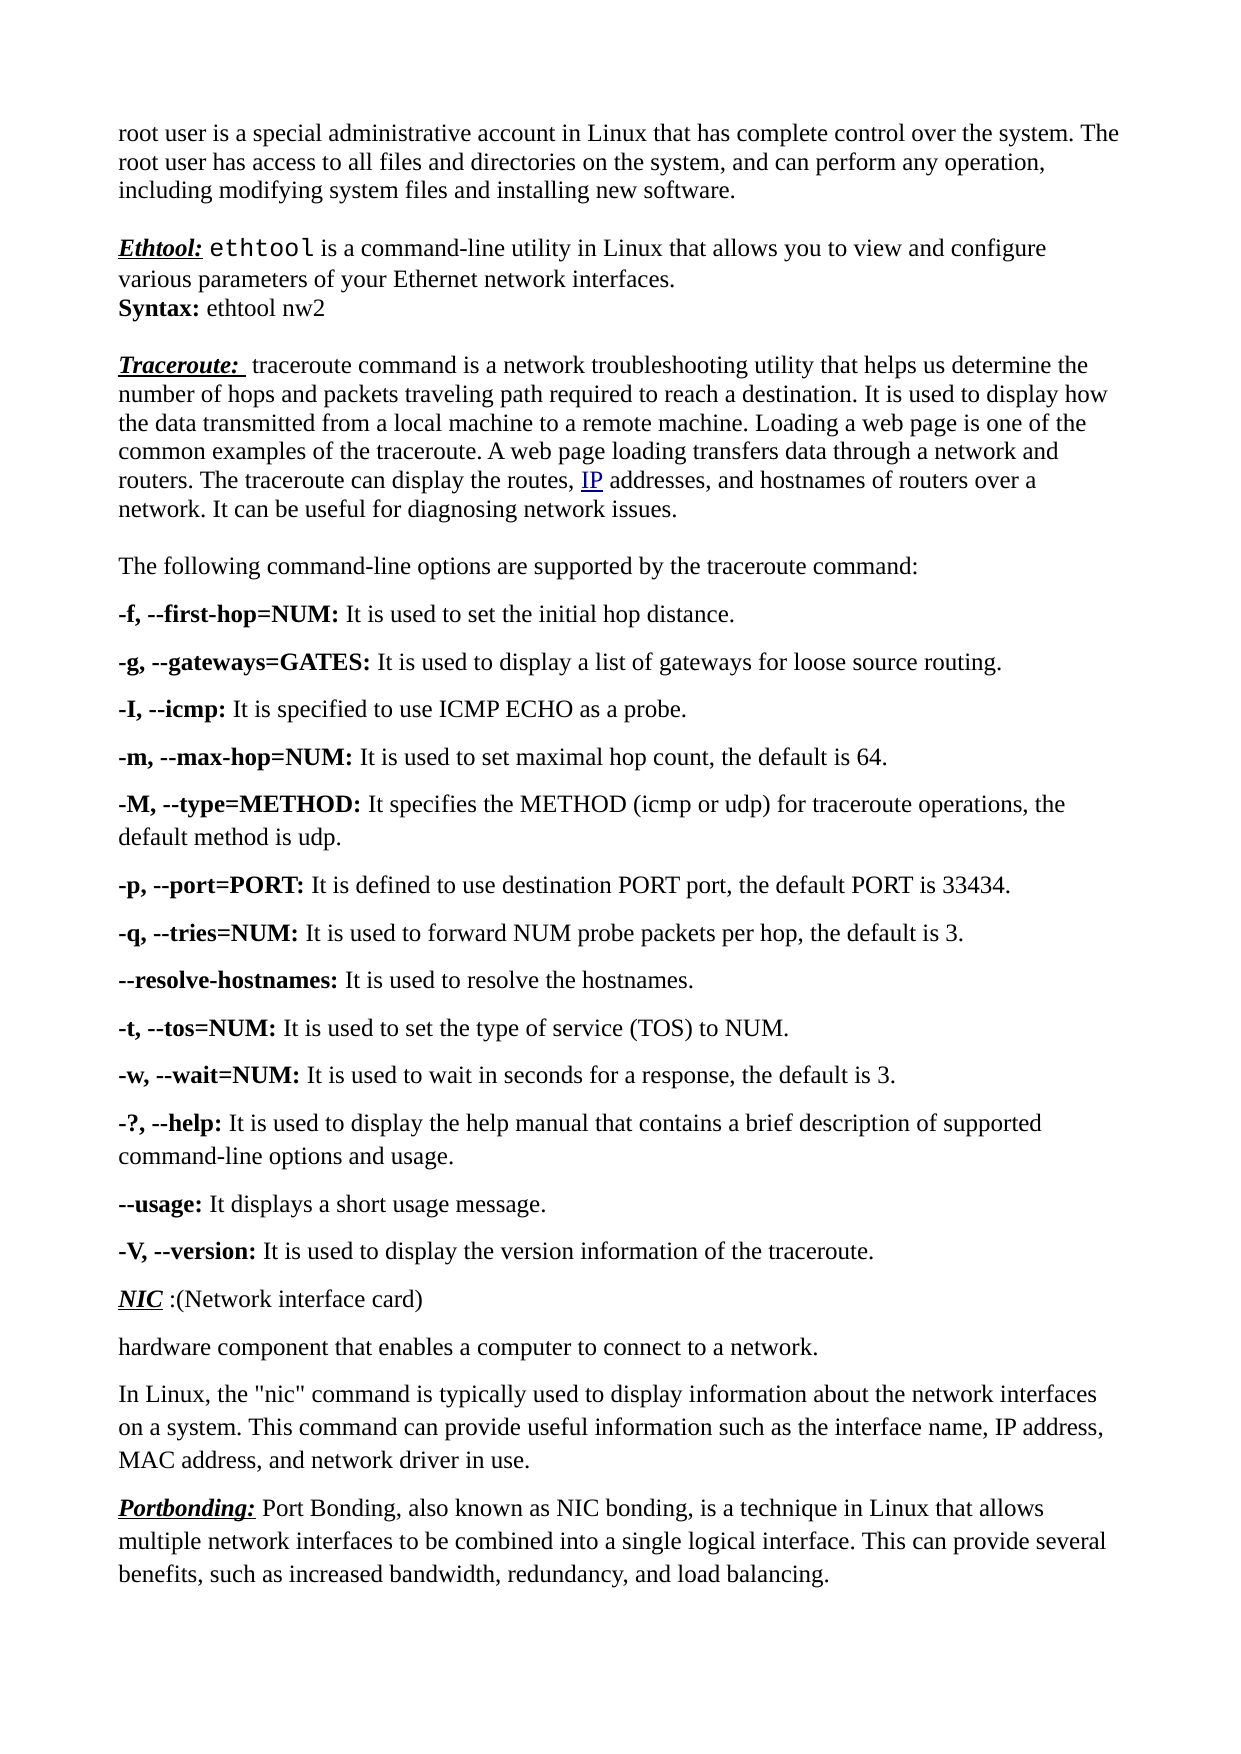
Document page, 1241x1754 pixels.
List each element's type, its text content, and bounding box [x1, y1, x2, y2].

text -I, --icmp: It is specified to use ICMP ECHO as a probe. [118, 694, 1122, 723]
text In Linux, the "nic" command is typically used to display information about the network interfaces on a system. This command can provide useful information such as the interface name, IP address, MAC address, and network driver in use. [118, 1379, 1122, 1474]
text Ethtool: ethtool is a command-line utility in Linux that allows you to view and configure various parameters of your Ethernet network interfaces. [118, 233, 1122, 293]
text -q, --tries=NUM: It is used to forward NUM probe packets per hop, the default is 3. [118, 918, 1122, 946]
text hardware component that enables a computer to connect to a network. [118, 1332, 1122, 1360]
text Portbonding: Port Bonding, also known as NIC bonding, is a technique in Linux that allows multiple network interfaces to be combined into a single logical interface. This can provide several benefits, such as increased bandwidth, redundancy, and load balancing. [118, 1493, 1122, 1588]
text -t, --tos=NUM: It is used to set the type of service (TOS) to NUM. [118, 1013, 1122, 1042]
text -?, --help: It is used to display the help manual that contains a brief description of supported command-line options and usage. [118, 1108, 1122, 1170]
text --usage: It displays a short usage message. [118, 1189, 1122, 1217]
text -V, --version: It is used to display the version information of the traceroute. [118, 1236, 1122, 1265]
text NIC :(Network interface card) [118, 1284, 1122, 1313]
text Traceroute: traceroute command is a network troubleshooting utility that helps us determine the number of hops and packets traveling path required to reach a destination. It is used to display how the data transmitted from a local machine to a remote machine. Loading a web page is one of the common examples of the traceroute. A web page loading transfers data through a network and routers. The traceroute can display the routes, IP addresses, and hostnames of routers over a network. It can be useful for diagnosing network issues. [118, 350, 1122, 523]
text -M, --type=METHOD: It specifies the METHOD (icmp or udp) for traceroute operations, the default method is udp. [118, 789, 1122, 851]
text -p, --port=PORT: It is defined to use destination PORT port, the default PORT is 33434. [118, 870, 1122, 899]
text --resolve-hostnames: It is used to resolve the hostnames. [118, 965, 1122, 994]
text -f, --first-hop=NUM: It is used to set the initial hop distance. [118, 599, 1122, 628]
text -w, --wait=NUM: It is used to wait in seconds for a response, the default is 3. [118, 1061, 1122, 1089]
text The following command-line options are supported by the traceroute command: [118, 551, 1122, 580]
text -g, --gateways=GATES: It is used to display a list of gateways for loose source routing. [118, 647, 1122, 675]
text root user is a special administrative account in Linux that has complete control over the system. The root user has access to all files and directories on the system, and can perform any operation, including modifying system files and installing new software. [118, 118, 1122, 204]
text Syntax: ethtool nw2 [118, 293, 1122, 321]
text -m, --max-hop=NUM: It is used to set maximal hop count, the default is 64. [118, 742, 1122, 771]
